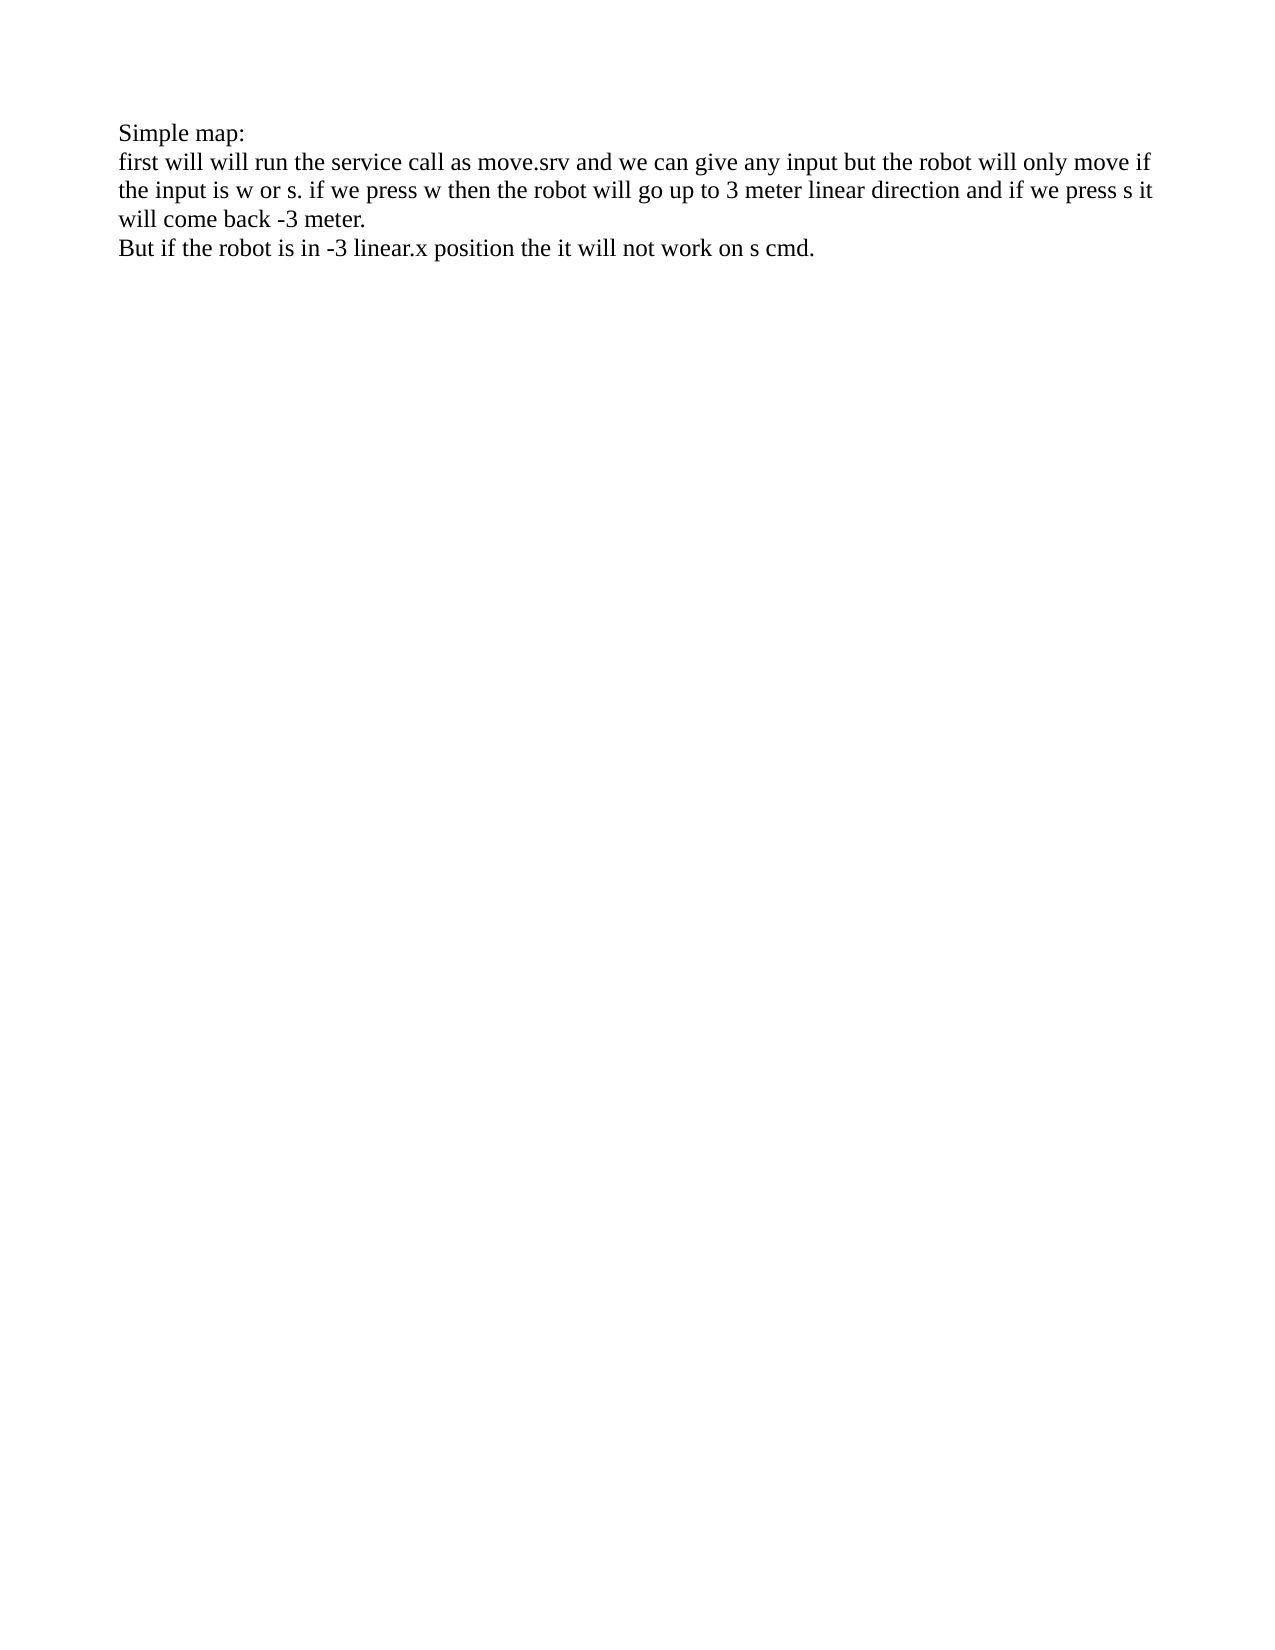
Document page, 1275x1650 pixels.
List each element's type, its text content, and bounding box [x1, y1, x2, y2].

text first will will run the service call as move.srv and we can give any input but the robot will only move if the input is w or s. if we press w then the robot will go up to 3 meter linear direction and if we press s it will come back -3 meter. [118, 147, 1157, 233]
text But if the robot is in -3 linear.x position the it will not work on s cmd. [118, 233, 1157, 262]
text Simple map: [118, 118, 1157, 147]
